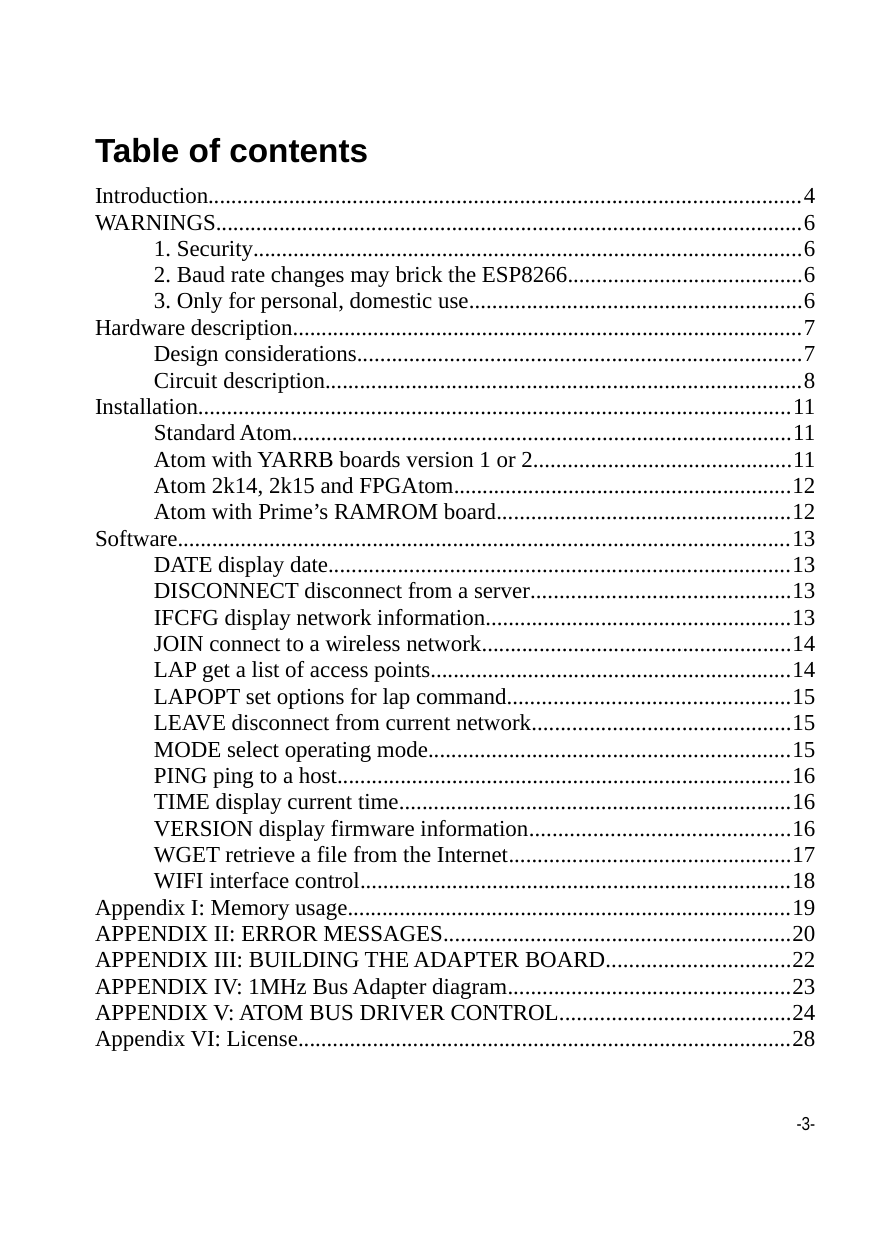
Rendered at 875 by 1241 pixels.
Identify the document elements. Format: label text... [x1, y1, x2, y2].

text Standard Atom 11 [154, 419, 815, 446]
text DATE display date 13 [154, 551, 815, 577]
text 3. Only for personal, domestic use 6 [154, 288, 815, 314]
text APPENDIX III: BUILDING THE ADAPTER BOARD 22 [95, 946, 815, 973]
text Hardware description 7 [95, 314, 815, 340]
text LAP get a list of access points 14 [154, 657, 815, 683]
text DISCONNECT disconnect from a server 13 [154, 577, 815, 604]
text TIME display current time 16 [154, 788, 815, 815]
text WARNINGS 6 [95, 208, 815, 235]
text Appendix VI: License 28 [95, 1026, 815, 1052]
text 1. Security 6 [154, 235, 815, 261]
text Installation 11 [95, 393, 815, 419]
text Appendix I: Memory usage 19 [95, 894, 815, 920]
text Design considerations 7 [154, 340, 815, 367]
text Atom with YARRB boards version 1 or 2 11 [154, 446, 815, 472]
text APPENDIX V: ATOM BUS DRIVER CONTROL 24 [95, 999, 815, 1026]
text Software 13 [95, 525, 815, 551]
text PING ping to a host 16 [154, 762, 815, 788]
text IFCFG display network information 13 [154, 604, 815, 630]
text Atom with Prime’s RAMROM board 12 [154, 498, 815, 525]
subtitle Table of contents [95, 131, 815, 170]
text APPENDIX IV: 1MHz Bus Adapter diagram 23 [95, 973, 815, 999]
text Circuit description 8 [154, 367, 815, 393]
text LAPOPT set options for lap command 15 [154, 683, 815, 709]
text Introduction 4 [95, 182, 815, 208]
text WGET retrieve a file from the Internet 17 [154, 841, 815, 867]
text VERSION display firmware information 16 [154, 815, 815, 841]
text MODE select operating mode 15 [154, 736, 815, 762]
text Atom 2k14, 2k15 and FPGAtom 12 [154, 472, 815, 498]
text APPENDIX II: ERROR MESSAGES 20 [95, 920, 815, 946]
text JOIN connect to a wireless network 14 [154, 630, 815, 657]
text 2. Baud rate changes may brick the ESP8266 6 [154, 261, 815, 288]
text WIFI interface control 18 [154, 867, 815, 894]
text LEAVE disconnect from current network 15 [154, 709, 815, 736]
